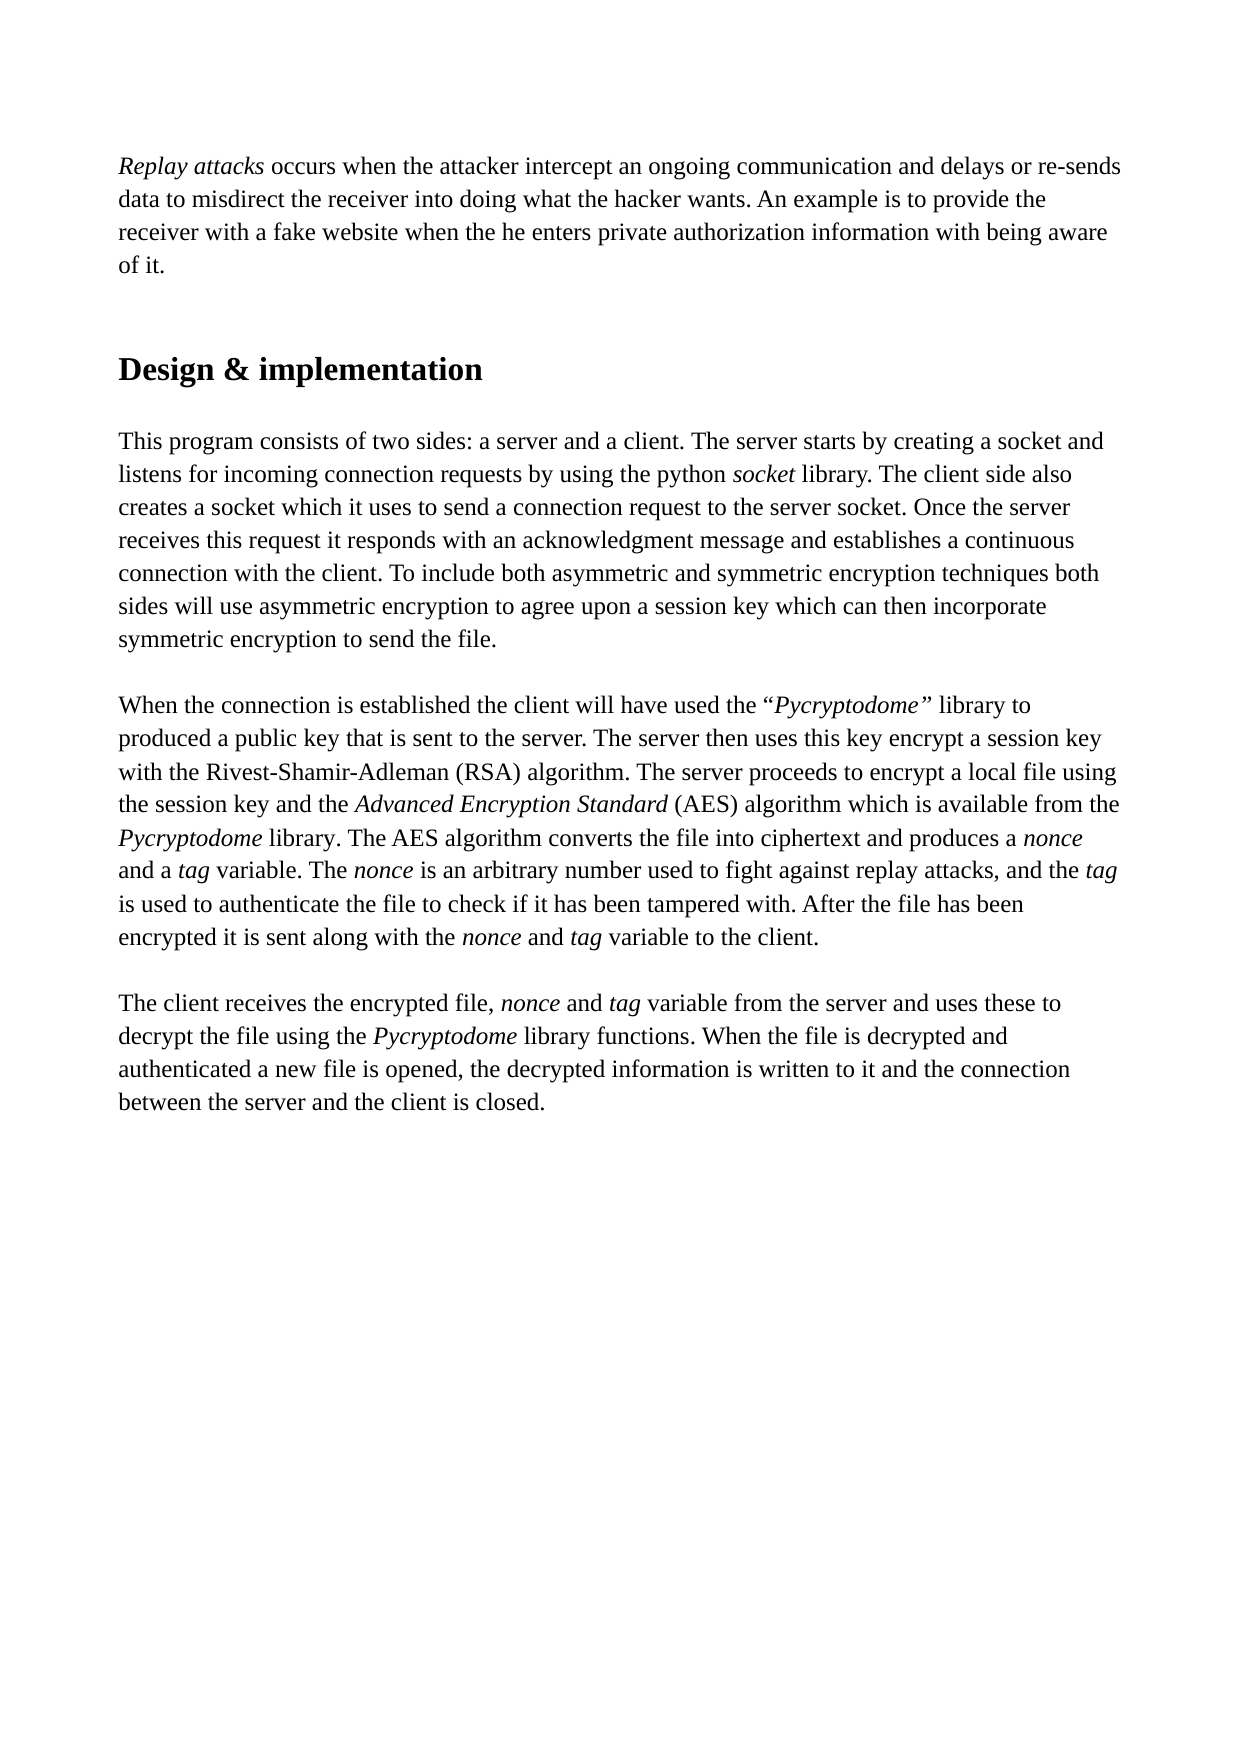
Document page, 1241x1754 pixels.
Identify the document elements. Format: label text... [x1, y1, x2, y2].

text Design & implementation [118, 349, 1122, 388]
text When the connection is established the client will have used the “Pycryptodome” library to produced a public key that is sent to the server. The server then uses this key encrypt a session key with the Rivest-Shamir-Adleman (RSA) algorithm. The server proceeds to encrypt a local file using the session key and the Advanced Encryption Standard (AES) algorithm which is available from the Pycryptodome library. The AES algorithm converts the file into ciphertext and produces a nonce and a tag variable. The nonce is an arbitrary number used to fight against replay attacks, and the tag is used to authenticate the file to check if it has been tampered with. After the file has been encrypted it is sent along with the nonce and tag variable to the client. [118, 691, 1122, 950]
text This program consists of two sides: a server and a client. The server starts by creating a socket and listens for incoming connection requests by using the python socket library. The client side also creates a socket which it uses to send a connection request to the server socket. Once the server receives this request it responds with an acknowledgment message and establishes a continuous connection with the client. To include both asymmetric and symmetric encryption techniques both sides will use asymmetric encryption to agree upon a session key which can then incorporate symmetric encryption to send the file. [118, 426, 1122, 653]
text The client receives the encrypted file, nonce and tag variable from the server and uses these to decrypt the file using the Pycryptodome library functions. When the file is decrypted and authenticated a new file is opened, the decrypted information is written to it and the connection between the server and the client is closed. [118, 988, 1122, 1116]
text Replay attacks occurs when the attacker intercept an ongoing communication and delays or re-sends data to misdirect the receiver into doing what the hacker wants. An example is to provide the receiver with a fake website when the he enters private authorization information with being aware of it. [118, 151, 1122, 279]
